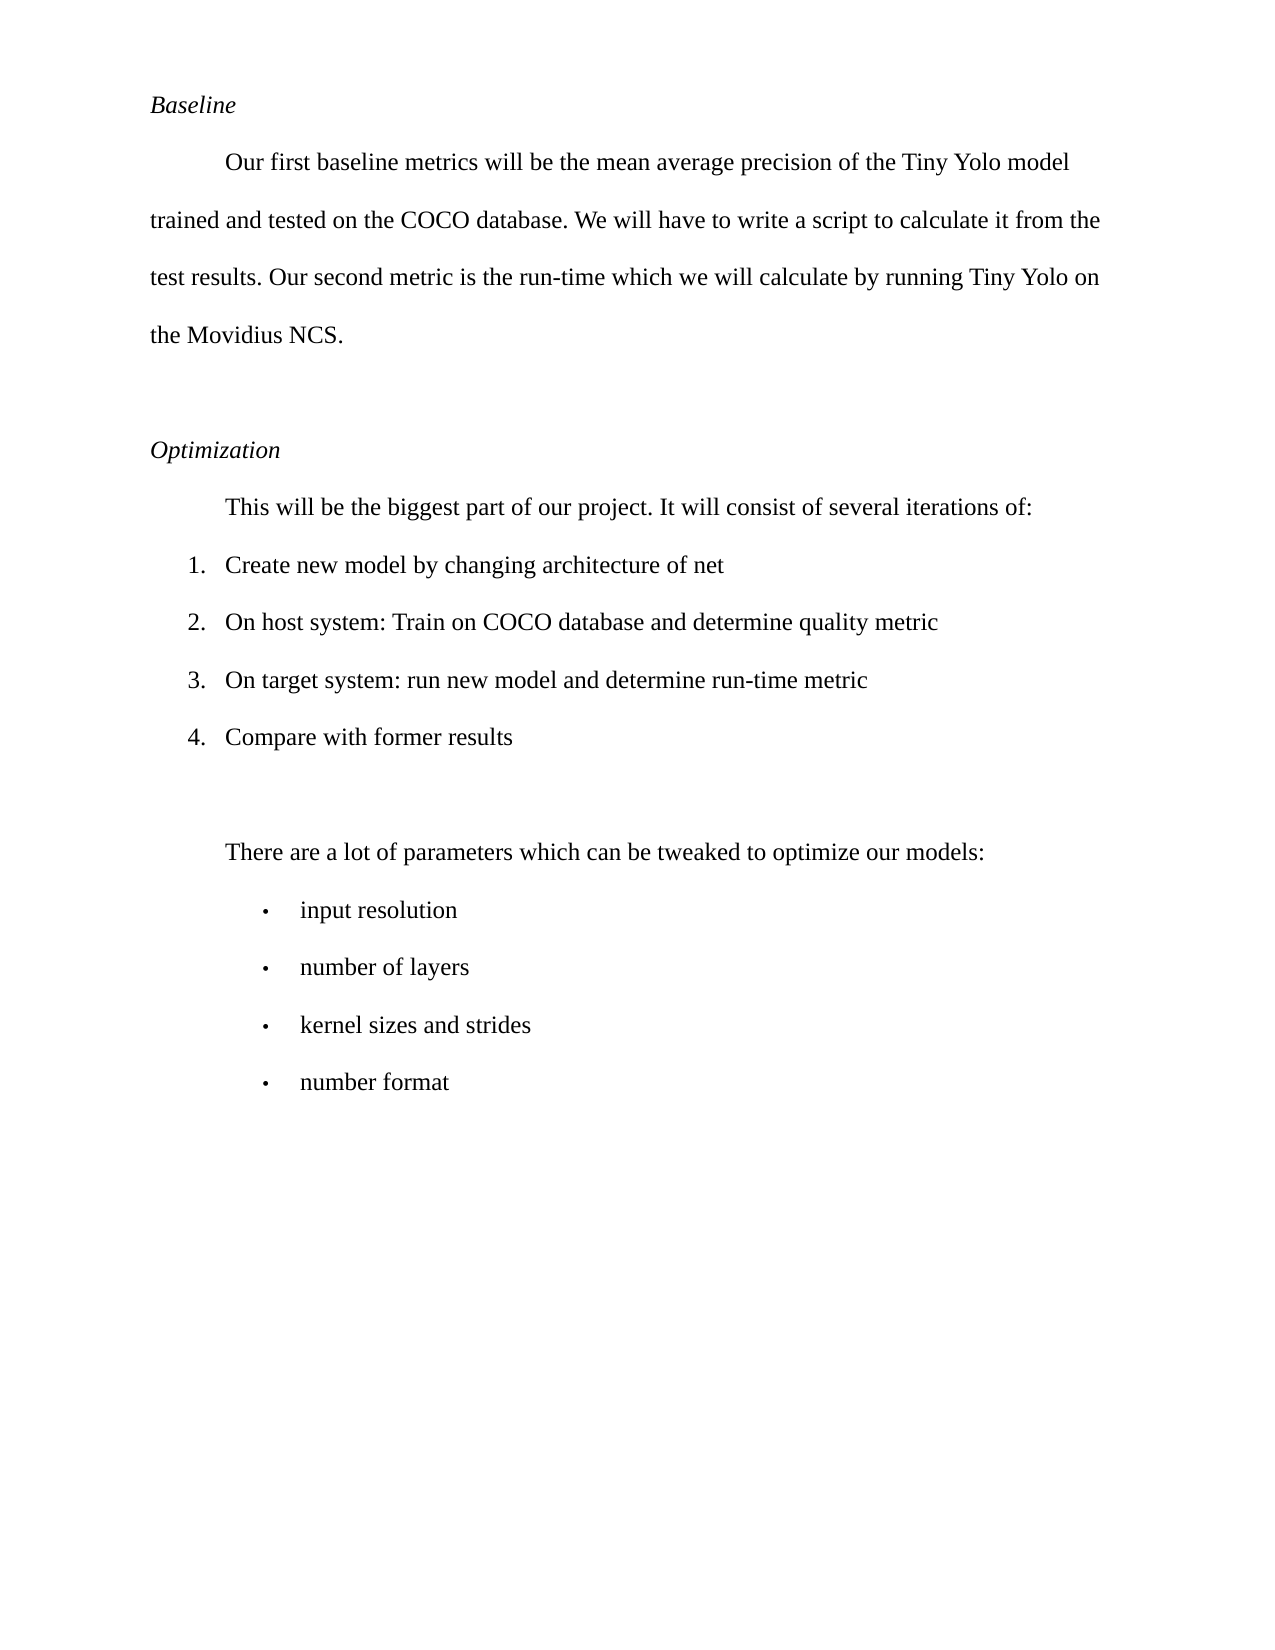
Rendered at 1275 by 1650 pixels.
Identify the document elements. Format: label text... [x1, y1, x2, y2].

list On target system: run new model and determine run-time metric [187, 665, 1125, 694]
list Compare with former results [187, 722, 1125, 751]
list On host system: Train on COCO database and determine quality metric [187, 607, 1125, 636]
subtitle Optimization [150, 435, 1125, 464]
subtitle Baseline [150, 90, 1125, 119]
text This will be the biggest part of our project. It will consist of several iterations of: [150, 492, 1125, 521]
text Our first baseline metrics will be the mean average precision of the Tiny Yolo model trained and tested on the COCO database. We will have to write a script to calculate it from the test results. Our second metric is the run-time which we will calculate by running Tiny Yolo on the Movidius NCS. [150, 147, 1125, 349]
text There are a lot of parameters which can be tweaked to optimize our models: [150, 837, 1125, 866]
list number format [262, 1067, 1125, 1096]
list input resolution [262, 895, 1125, 924]
list Create new model by changing architecture of net [187, 550, 1125, 579]
list kernel sizes and strides [262, 1010, 1125, 1039]
list number of layers [262, 952, 1125, 981]
